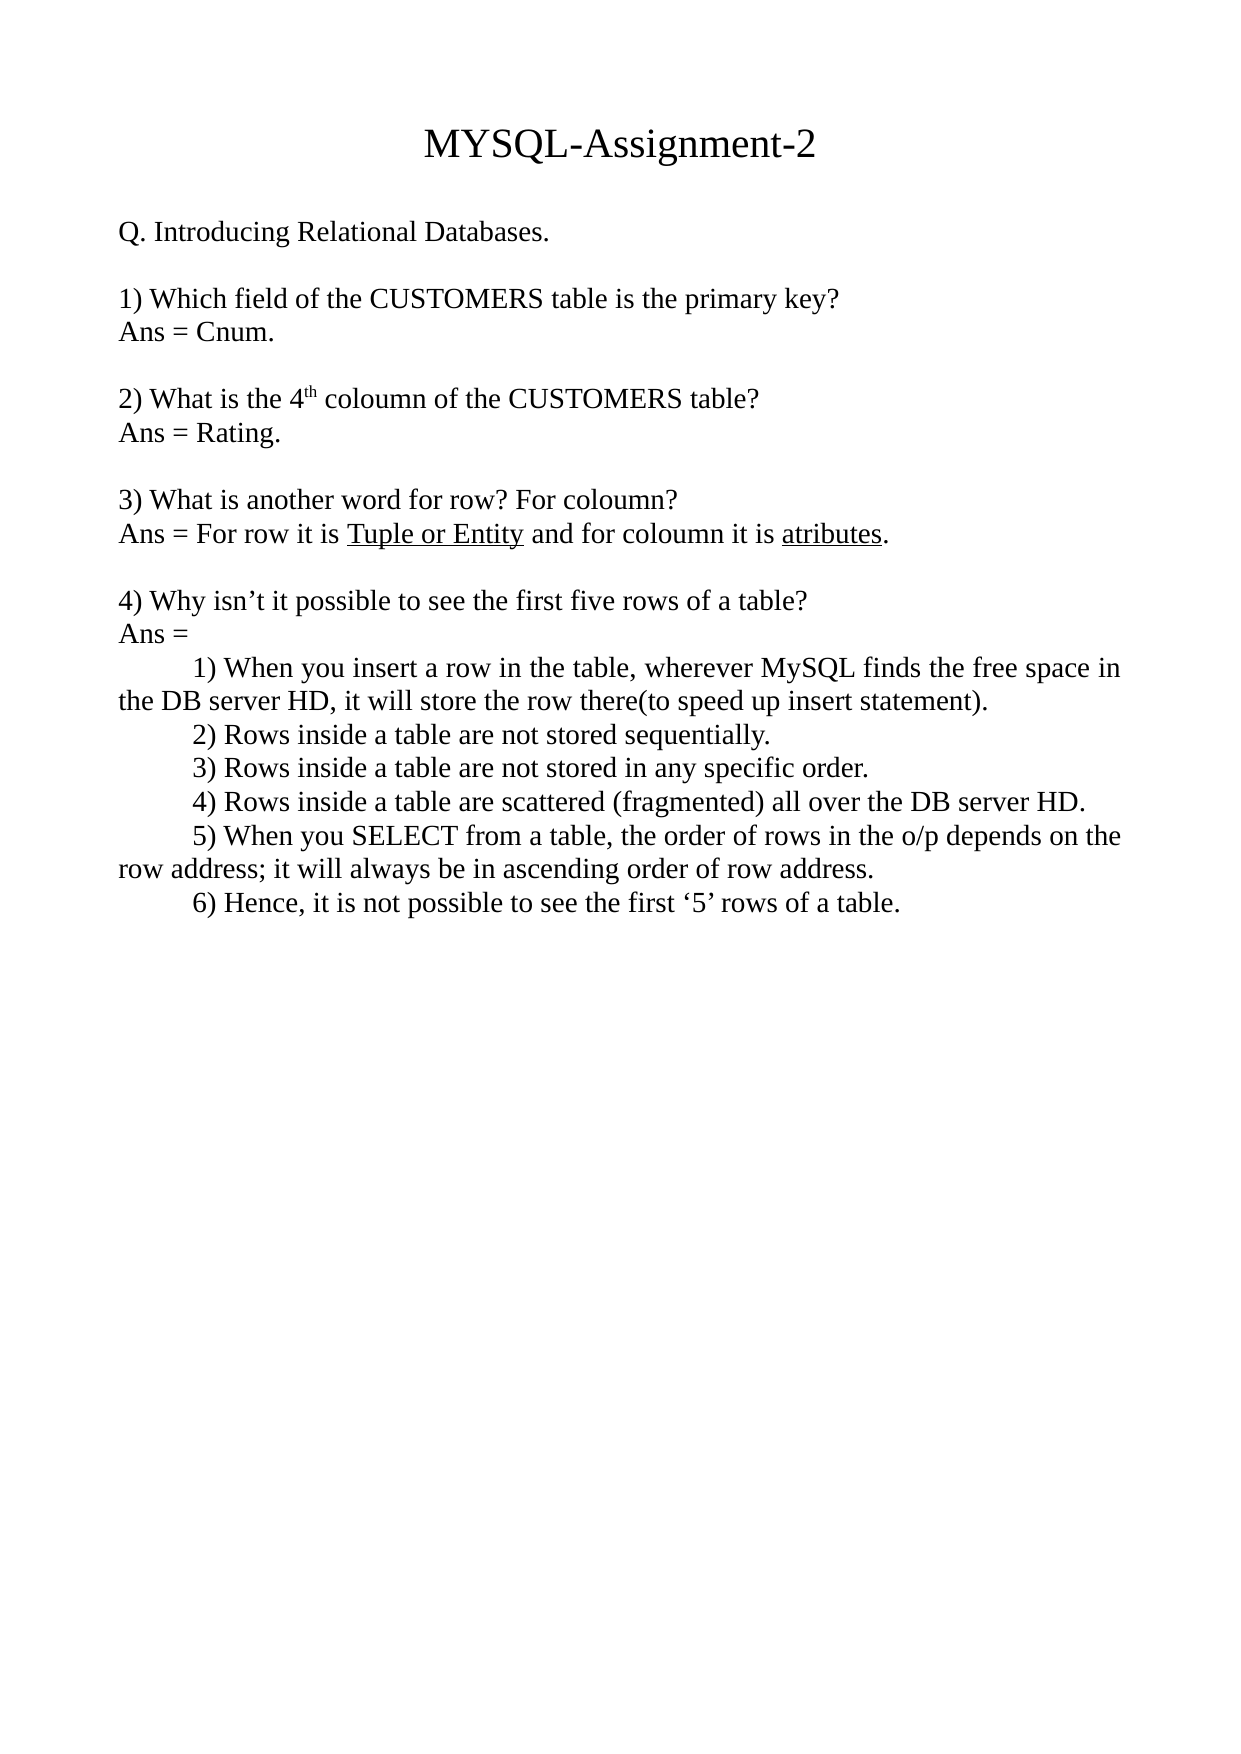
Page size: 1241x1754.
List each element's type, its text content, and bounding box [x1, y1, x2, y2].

text 3) What is another word for row? For coloumn? [118, 482, 1122, 516]
text Ans = Rating. [118, 415, 1122, 449]
text Ans = Cnum. [118, 314, 1122, 348]
text 4) Rows inside a table are scattered (fragmented) all over the DB server HD. [118, 784, 1122, 818]
text 6) Hence, it is not possible to see the first ‘5’ rows of a table. [118, 885, 1122, 918]
text 5) When you SELECT from a table, the order of rows in the o/p depends on the row address; it will always be in ascending order of row address. [118, 818, 1122, 885]
text 1) When you insert a row in the table, wherever MySQL finds the free space in the DB server HD, it will store the row there(to speed up insert statement). [118, 650, 1122, 717]
text Ans = For row it is Tuple or Entity and for coloumn it is atributes. [118, 516, 1122, 549]
text Ans = [118, 616, 1122, 650]
text MYSQL-Assignment-2 [118, 118, 1122, 166]
text 2) Rows inside a table are not stored sequentially. [118, 717, 1122, 751]
text 3) Rows inside a table are not stored in any specific order. [118, 751, 1122, 784]
text 4) Why isn’t it possible to see the first five rows of a table? [118, 583, 1122, 616]
text 1) Which field of the CUSTOMERS table is the primary key? [118, 281, 1122, 314]
text 2) What is the 4th coloumn of the CUSTOMERS table? [118, 382, 1122, 415]
text Q. Introducing Relational Databases. [118, 214, 1122, 247]
